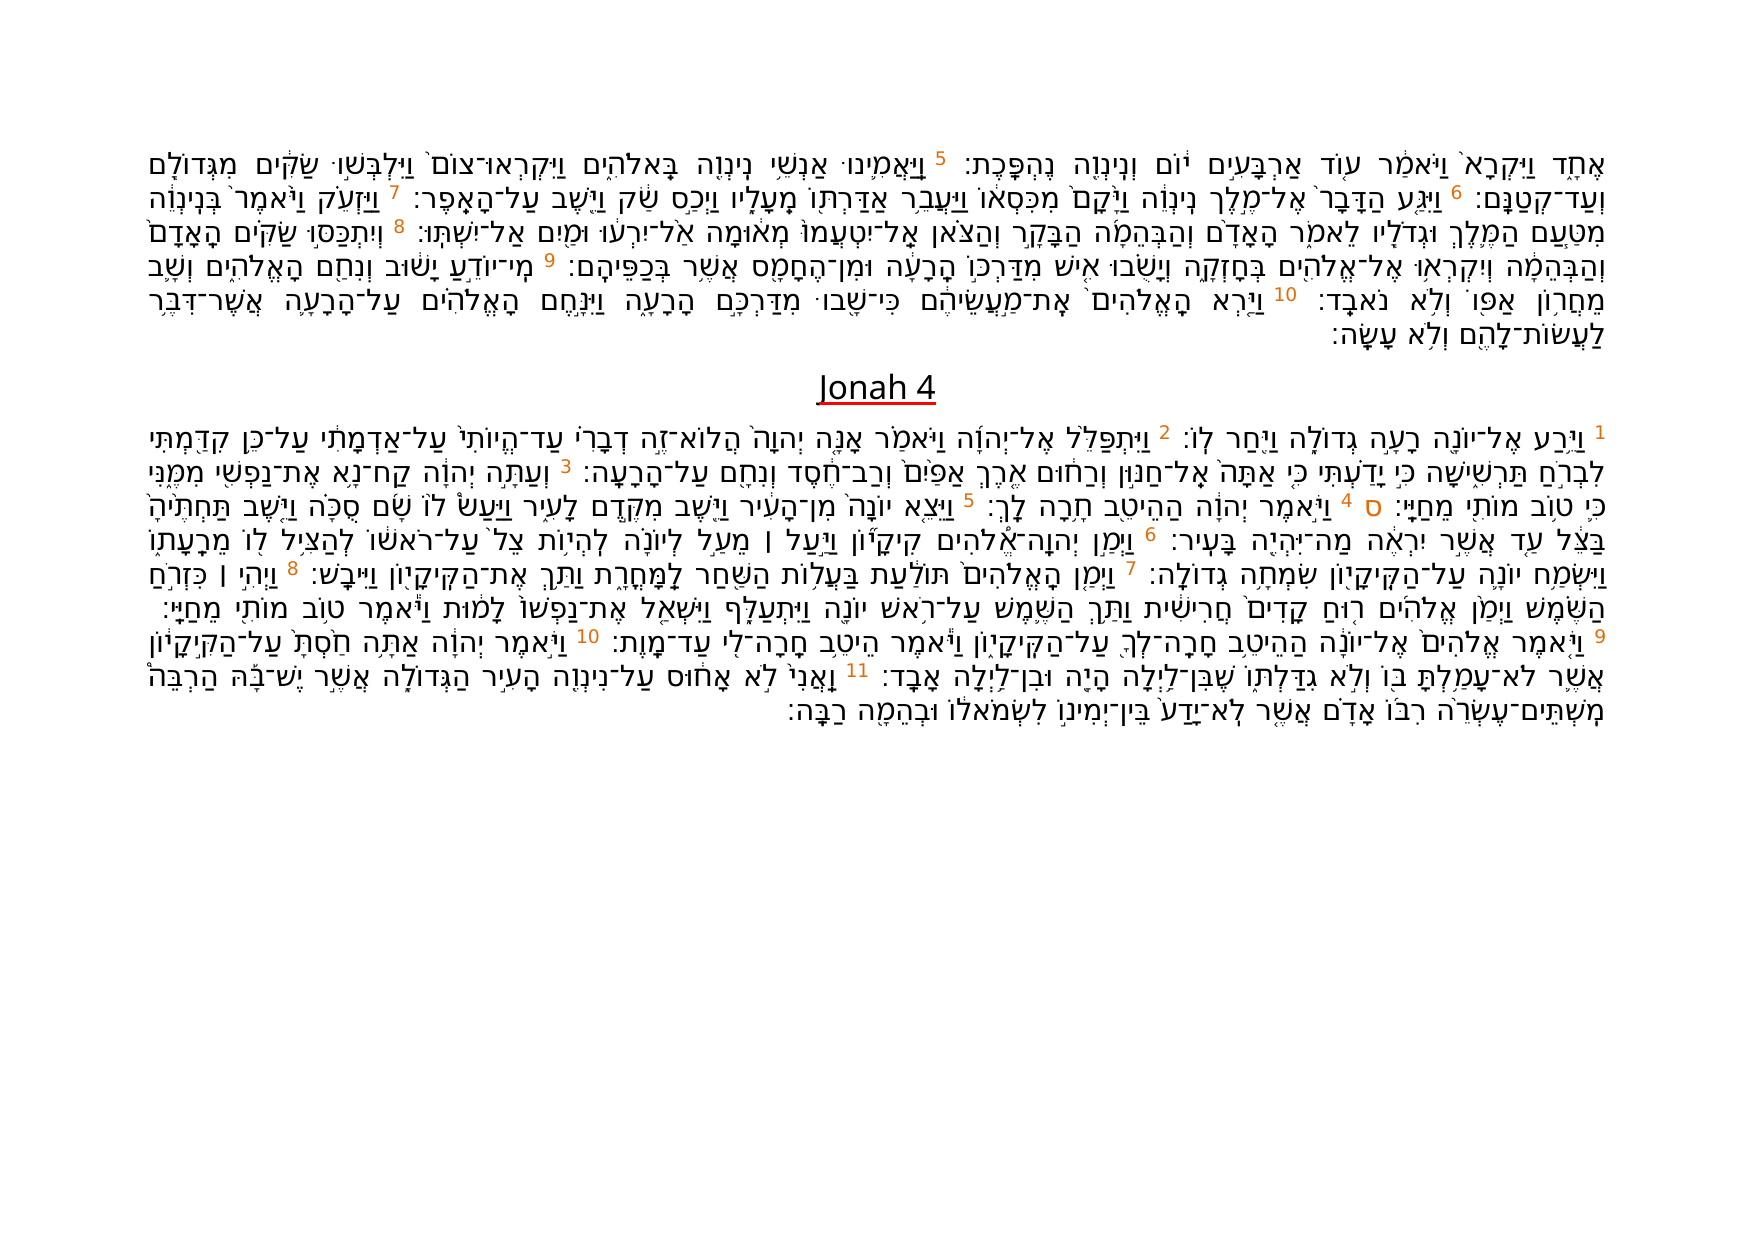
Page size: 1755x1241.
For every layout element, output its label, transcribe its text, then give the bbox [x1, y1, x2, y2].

text 1 וַיְהִ֧י דְבַר־יְהוָ֛ה אֶל־יוֹנָ֖ה שֵׁנִ֥ית לֵאמֹֽר׃ 2 ק֛וּם לֵ֥ךְ אֶל־נִֽינְוֵ֖ה הָעִ֣יר הַגְּדוֹלָ֑ה וִּקְרָ֤א אֵלֶ֙יהָ֙ אֶת־הַקְּרִיאָ֔ה אֲשֶׁ֥ר אָנֹכִ֖י דֹּבֵ֥ר אֵלֶֽיךָ׃ ‬‬3 וַיָּ֣קָם יוֹנָ֗ה וַיֵּ֛לֶךְ אֶל־נִֽינְוֵ֖ה כִּדְבַ֣ר יְהוָ֑ה וְנִֽינְוֵ֗ה הָיְתָ֤ה עִיר־גְּדוֹלָה֙ לֵֽאלֹהִ֔ים מַהֲלַ֖ךְ שְׁלֹ֥שֶׁת יָמִֽים׃ ‬‬4 וַיָּ֤חֶל יוֹנָה֙ לָב֣וֹא בָעִ֔יר מַהֲלַ֖ךְ י֣וֹם אֶחָ֑ד וַיִּקְרָא֙ וַיֹּאמַ֔ר ע֚וֹד אַרְבָּעִ֣ים י֔וֹם וְנִֽינְוֵ֖ה נֶהְפָּֽכֶת׃ ‬‬5 וַֽיַּאֲמִ֛ינוּ אַנְשֵׁ֥י נִֽינְוֵ֖ה בֵּֽאלֹהִ֑ים וַיִּקְרְאוּ־צוֹם֙ וַיִּלְבְּשׁ֣וּ שַׂקִּ֔ים מִגְּדוֹלָ֖ם וְעַד־קְטַנָּֽם׃ ‬‬6 וַיִּגַּ֤ע הַדָּבָר֙ אֶל־מֶ֣לֶך נִֽינְוֵ֔ה וַיָּ֙קָם֙ מִכִּסְא֔וֹ וַיַּעֲבֵ֥ר אַדַּרְתּ֖וֹ מֵֽעָלָ֑יו וַיְכַ֣ס שַׂ֔ק וַיֵּ֖שֶׁב עַל־הָאֵֽפֶר׃ ‬‬7 וַיַּזְעֵ֗ק וַיֹּ֙אמֶר֙ בְּנִֽינְוֵ֔ה מִטַּ֧עַם הַמֶּ֛לֶךְ וּגְדֹלָ֖יו לֵאמֹ֑ר הָאָדָ֨ם וְהַבְּהֵמָ֜ה הַבָּקָ֣ר וְהַצֹּ֗אן אַֽל־יִטְעֲמוּ֙ מְא֔וּמָה אַ֨ל־יִרְע֔וּ וּמַ֖יִם אַל־יִשְׁתּֽוּ׃ ‬‬8 וְיִתְכַּסּ֣וּ שַׂקִּ֗ים הָֽאָדָם֙ וְהַבְּהֵמָ֔ה וְיִקְרְא֥וּ אֶל־אֱלֹהִ֖ים בְּחָזְקָ֑ה וְיָשֻׁ֗בוּ אִ֚ישׁ מִדַּרְכּ֣וֹ הָֽרָעָ֔ה וּמִן־הֶחָמָ֖ס אֲשֶׁ֥ר בְּכַפֵּיהֶֽם׃ ‬‬9 מִֽי־יוֹדֵ֣עַ יָשׁ֔וּב וְנִחַ֖ם הָאֱלֹהִ֑ים וְשָׁ֛ב מֵחֲר֥וֹן אַפּ֖וֹ וְלֹ֥א נֹאבֵֽד׃ ‬‬10 וַיַּ֤רְא הָֽאֱלֹהִים֙ אֶֽת־מַ֣עֲשֵׂיהֶ֔ם כִּי־שָׁ֖בוּ מִדַּרְכָּ֣ם הָרָעָ֑ה וַיִּנָּ֣חֶם הָאֱלֹהִ֗ים עַל־הָרָעָ֛ה אֲשֶׁר־דִּבֶּ֥ר לַעֲשׂוֹת־לָהֶ֖ם וְלֹ֥א עָשָֽׂה׃ ‬‬‬‬‬‬‬‬‬‬‬ [148, 148, 1606, 351]
text Jonah 4 [148, 364, 1606, 409]
text 1 וַיֵּ֥רַע אֶל־יוֹנָ֖ה רָעָ֣ה גְדוֹלָ֑ה וַיִּ֖חַר לֽוֹ׃ 2 וַיִּתְפַּלֵּ֨ל אֶל־יְהוָ֜ה וַיֹּאמַ֗ר אָנָּ֤ה יְהוָה֙ הֲלוֹא־זֶ֣ה דְבָרִ֗י עַד־הֱיוֹתִי֙ עַל־אַדְמָתִ֔י עַל־כֵּ֥ן קִדַּ֖מְתִּי לִבְרֹ֣חַ תַּרְשִׁ֑ישָׁה כִּ֣י יָדַ֗עְתִּי כִּ֤י אַתָּה֙ אֵֽל־חַנּ֣וּן וְרַח֔וּם אֶ֤רֶךְ אַפַּ֙יִם֙ וְרַב־חֶ֔סֶד וְנִחָ֖ם עַל־הָרָעָֽה׃ ‬‬3 וְעַתָּ֣ה יְהוָ֔ה קַח־נָ֥א אֶת־נַפְשִׁ֖י מִמֶּ֑נִּי כִּ֛י ט֥וֹב מוֹתִ֖י מֵחַיָּֽי׃ ס ‬‬4 וַיֹּ֣אמֶר יְהוָ֔ה הַהֵיטֵ֖ב חָ֥רָה לָֽךְ׃ ‬‬5 וַיֵּצֵ֤א יוֹנָה֙ מִן־הָעִ֔יר וַיֵּ֖שֶׁב מִקֶּ֣דֶם לָעִ֑יר וַיַּעַשׂ֩ ל֨וֹ שָׁ֜ם סֻכָּ֗ה וַיֵּ֤שֶׁב תַּחְתֶּ֙יהָ֙ בַּצֵּ֔ל עַ֚ד אֲשֶׁ֣ר יִרְאֶ֔ה מַה־יִּהְיֶ֖ה בָּעִֽיר׃ ‬‬6 וַיְמַ֣ן יְהוָֽה־אֱ֠לֹהִים קִיקָי֞וֹן וַיַּ֣עַל ׀ מֵעַ֣ל לְיוֹנָ֗ה לִֽהְי֥וֹת צֵל֙ עַל־רֹאשׁ֔וֹ לְהַצִּ֥יל ל֖וֹ מֵרָֽעָת֑וֹ וַיִּשְׂמַ֥ח יוֹנָ֛ה עַל־הַקּֽ͏ִיקָי֖וֹן שִׂמְחָ֥ה גְדוֹלָֽה׃ ‬‬7 וַיְמַ֤ן הָֽאֱלֹהִים֙ תּוֹלַ֔עַת בַּעֲל֥וֹת הַשַּׁ֖חַר לַֽמָּחֳרָ֑ת וַתַּ֥ךְ אֶת־הַקִּֽיקָי֖וֹן וַיִּיבָֽשׁ׃ ‬‬8 וַיְהִ֣י ׀ כִּזְרֹ֣חַ הַשֶּׁ֗מֶשׁ וַיְמַ֨ן אֱלֹהִ֜ים ר֤וּחַ קָדִים֙ חֲרִישִׁ֔ית וַתַּ֥ךְ הַשֶּׁ֛מֶשׁ עַל־רֹ֥אשׁ יוֹנָ֖ה וַיִּתְעַלָּ֑ף וַיִּשְׁאַ֤ל אֶת־נַפְשׁוֹ֙ לָמ֔וּת וַיֹּ֕אמֶר ט֥וֹב מוֹתִ֖י מֵחַיָּֽי׃ ‬‬9 וַיֹּ֤אמֶר אֱלֹהִים֙ אֶל־יוֹנָ֔ה הַהֵיטֵ֥ב חָרָֽה־לְךָ֖ עַל־הַקִּֽיקָי֑וֹן וַיֹּ֕אמֶר הֵיטֵ֥ב חָֽרָה־לִ֖י עַד־מָֽוֶת׃ ‬‬10 וַיֹּ֣אמֶר יְהוָ֔ה אַתָּ֥ה חַ֙סְתָּ֙ עַל־הַקִּ֣יקָי֔וֹן אֲשֶׁ֛ר לֹא־עָמַ֥לְתָּ בּ֖וֹ וְלֹ֣א גִדַּלְתּ֑וֹ שֶׁבִּן־לַ֥יְלָה הָיָ֖ה וּבִן־לַ֥יְלָה אָבָֽד׃ ‬‬11 וַֽאֲנִי֙ לֹ֣א אָח֔וּס עַל־נִינְוֵ֖ה הָעִ֣יר הַגְּדוֹלָ֑ה אֲשֶׁ֣ר יֶשׁ־בָּ֡הּ הַרְבֵּה֩ מִֽשְׁתֵּים־עֶשְׂרֵ֨ה רִבּ֜וֹ אָדָ֗ם אֲשֶׁ֤ר לֹֽא־יָדַע֙ בֵּין־יְמִינ֣וֹ לִשְׂמֹאל֔וֹ וּבְהֵמָ֖ה רַבָּֽה׃ ‬‬‬‬‬‬‬‬‬‬‬‬ [148, 422, 1606, 727]
